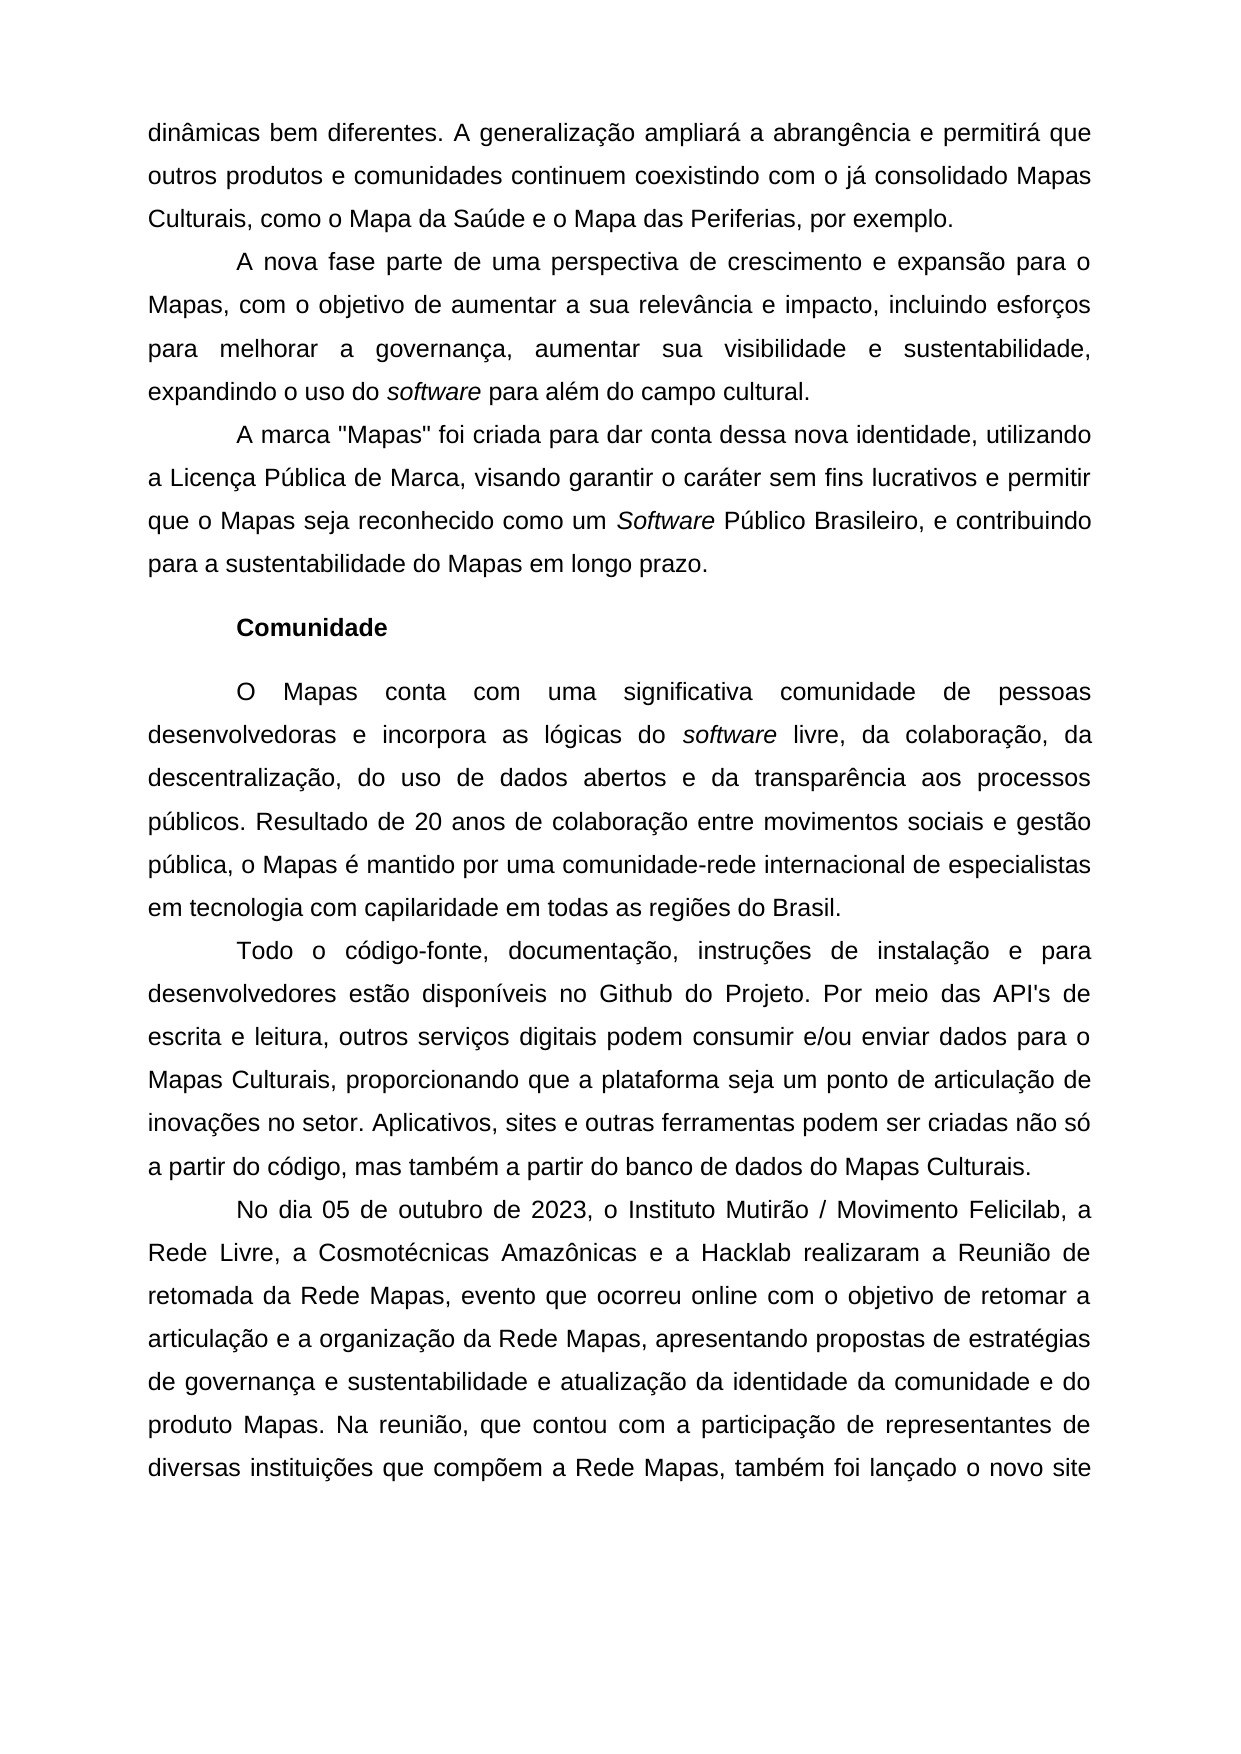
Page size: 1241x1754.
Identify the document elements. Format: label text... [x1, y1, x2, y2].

text O Mapas conta com uma significativa comunidade de pessoas desenvolvedoras e incorpora as lógicas do software livre, da colaboração, da descentralização, do uso de dados abertos e da transparência aos processos públicos. Resultado de 20 anos de colaboração entre movimentos sociais e gestão pública, o Mapas é mantido por uma comunidade-rede internacional de especialistas em tecnologia com capilaridade em todas as regiões do Brasil. [148, 677, 1093, 922]
text A marca "Mapas" foi criada para dar conta dessa nova identidade, utilizando a Licença Pública de Marca, visando garantir o caráter sem fins lucrativos e permitir que o Mapas seja reconhecido como um Software Público Brasileiro, e contribuindo para a sustentabilidade do Mapas em longo prazo. [148, 420, 1093, 578]
text dinâmicas bem diferentes. A generalização ampliará a abrangência e permitirá que outros produtos e comunidades continuem coexistindo com o já consolidado Mapas Culturais, como o Mapa da Saúde e o Mapa das Periferias, por exemplo. [148, 118, 1093, 233]
text A nova fase parte de uma perspectiva de crescimento e expansão para o Mapas, com o objetivo de aumentar a sua relevância e impacto, incluindo esforços para melhorar a governança, aumentar sua visibilidade e sustentabilidade, expandindo o uso do software para além do campo cultural. [148, 247, 1093, 406]
text Comunidade [148, 613, 1093, 642]
text No dia 05 de outubro de 2023, o Instituto Mutirão / Movimento Felicilab, a Rede Livre, a Cosmotécnicas Amazônicas e a Hacklab realizaram a Reunião de retomada da Rede Mapas, evento que ocorreu online com o objetivo de retomar a articulação e a organização da Rede Mapas, apresentando propostas de estratégias de governança e sustentabilidade e atualização da identidade da comunidade e do produto Mapas. Na reunião, que contou com a participação de representantes de diversas instituições que compõem a Rede Mapas, também foi lançado o novo site [148, 1195, 1093, 1482]
text Todo o código-fonte, documentação, instruções de instalação e para desenvolvedores estão disponíveis no Github do Projeto. Por meio das API's de escrita e leitura, outros serviços digitais podem consumir e/ou enviar dados para o Mapas Culturais, proporcionando que a plataforma seja um ponto de articulação de inovações no setor. Aplicativos, sites e outras ferramentas podem ser criadas não só a partir do código, mas também a partir do banco de dados do Mapas Culturais. [148, 936, 1093, 1180]
